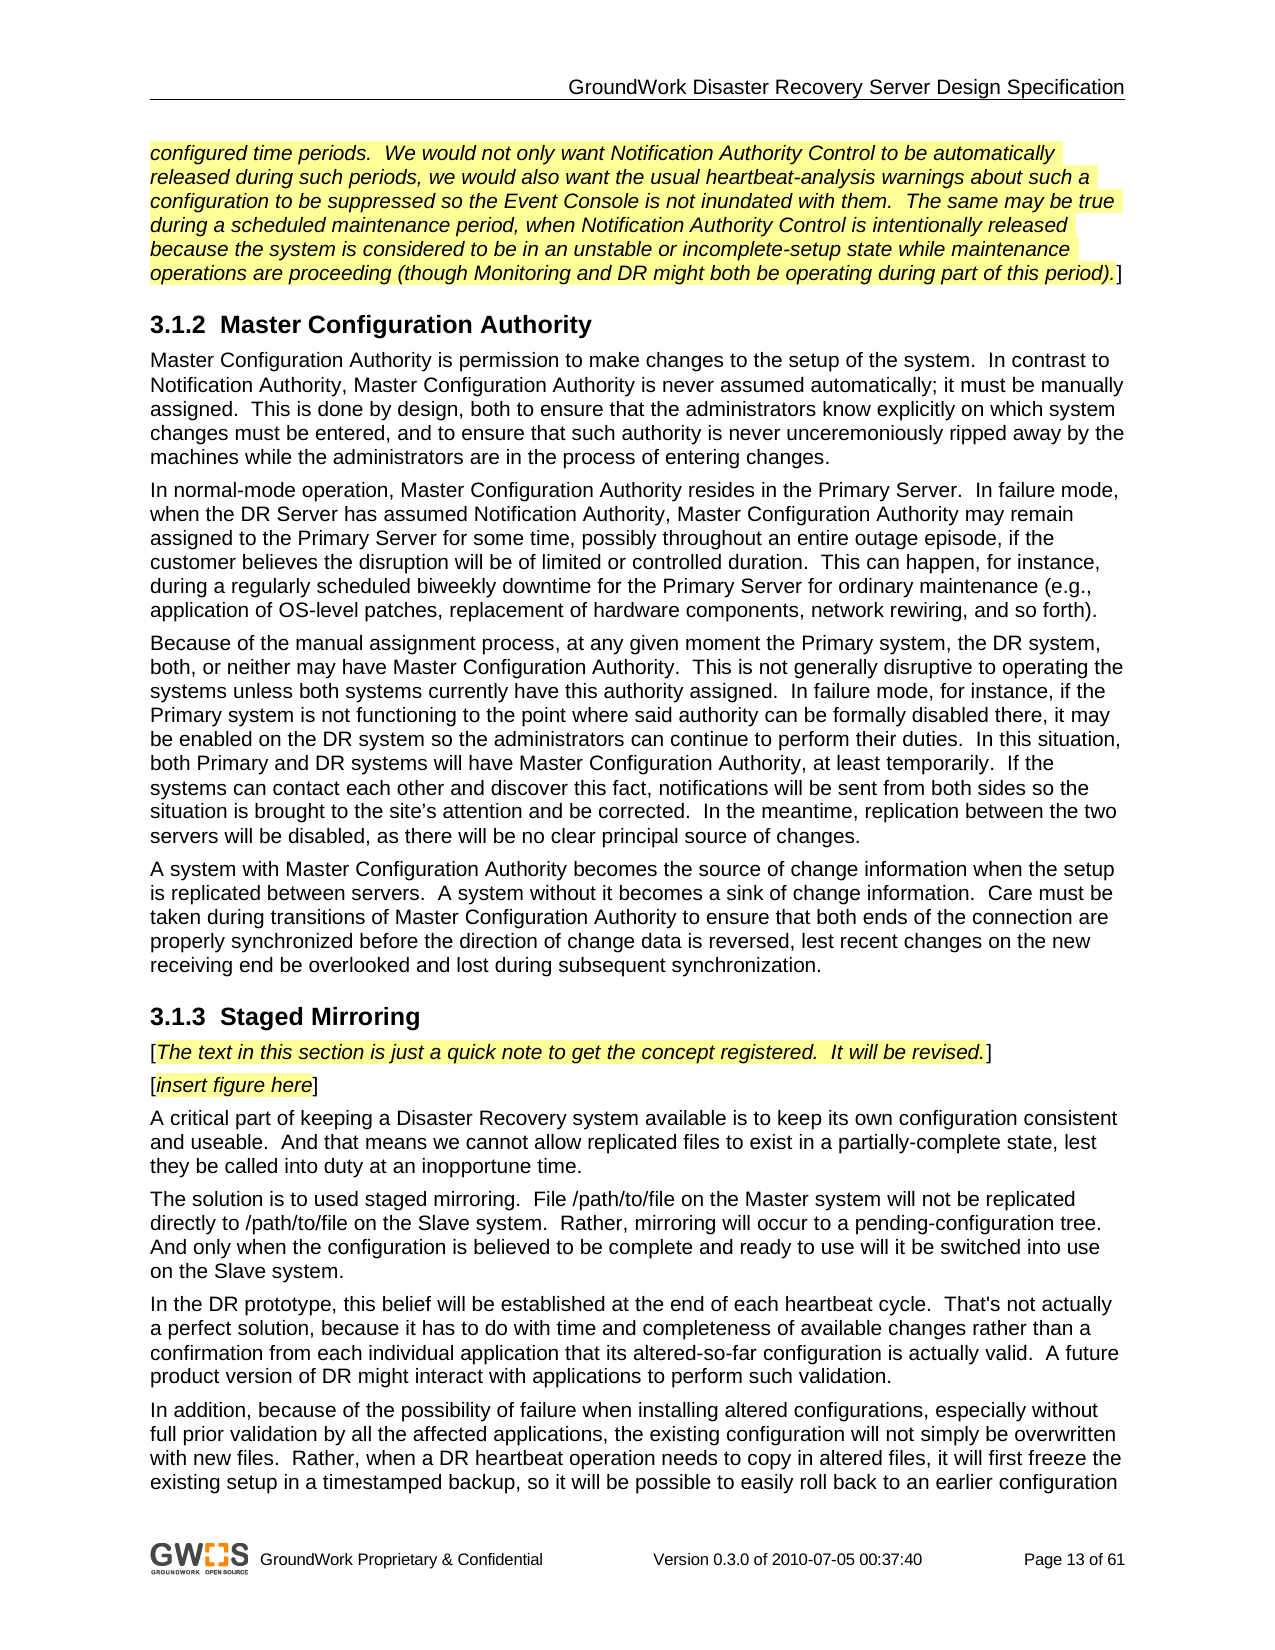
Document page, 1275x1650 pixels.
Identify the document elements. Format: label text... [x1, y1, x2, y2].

text Master Configuration Authority is permission to make changes to the setup of the system. In contrast to Notification Authority, Master Configuration Authority is never assumed automatically; it must be manually assigned. This is done by design, both to ensure that the administrators know explicitly on which system changes must be entered, and to ensure that such authority is never unceremoniously ripped away by the machines while the administrators are in the process of entering changes. [150, 348, 1125, 469]
text In addition, because of the possibility of failure when installing altered configurations, especially without full prior validation by all the affected applications, the existing configuration will not simply be overwritten with new files. Rather, when a DR heartbeat operation needs to copy in altered files, it will first freeze the existing setup in a timestamped backup, so it will be possible to easily roll back to an earlier configuration [150, 1397, 1125, 1494]
text [The text in this section is just a quick note to get the concept registered. It will be revised.] [986, 1040, 1125, 1064]
text Because of the manual assignment process, at any given moment the Primary system, the DR system, both, or neither may have Master Configuration Authority. This is not generally disruptive to operating the systems unless both systems currently have this authority assigned. In failure mode, for instance, if the Primary system is not functioning to the point where said authority can be formally disabled there, it may be enabled on the DR system so the administrators can continue to perform their duties. In this situation, both Primary and DR systems will have Master Configuration Authority, at least temporarily. If the systems can contact each other and discover this fact, notifications will be sent from both sides so the situation is brought to the site’s attention and be corrected. In the meantime, replication between the two servers will be disabled, as there will be no clear principal source of changes. [150, 631, 1125, 848]
text In the DR prototype, this belief will be established at the end of each heartbeat cycle. That's not actually a perfect solution, because it has to do with time and completeness of available changes rather than a confirmation from each individual application that its altered-so-far configuration is actually valid. A future product version of DR might interact with applications to perform such validation. [150, 1292, 1125, 1388]
subtitle Master Configuration Authority [150, 310, 1125, 339]
text A critical part of keeping a Disaster Recovery system available is to keep its own configuration consistent and useable. And that means we cannot allow replicated files to exist in a partially-complete state, lest they be called into duty at an inopportune time. [150, 1106, 1125, 1178]
text [insert figure here] [312, 1073, 1125, 1097]
text A system with Master Configuration Authority becomes the source of change information when the setup is replicated between servers. A system without it becomes a sink of change information. Care must be taken during transitions of Master Configuration Authority to ensure that both ends of the connection are properly synchronized before the direction of change data is reversed, lest recent changes on the new receiving end be overlooked and lost during subsequent synchronization. [150, 857, 1125, 977]
picture [150, 1543, 248, 1575]
text In normal-mode operation, Master Configuration Authority resides in the Primary Server. In failure mode, when the DR Server has assumed Notification Authority, Master Configuration Authority may remain assigned to the Primary Server for some time, possibly throughout an entire outage episode, if the customer believes the disruption will be of limited or controlled duration. This can happen, for instance, during a regularly scheduled biweekly downtime for the Primary Server for ordinary maintenance (e.g., application of OS-level patches, replacement of hardware components, network rewiring, and so forth). [150, 478, 1125, 622]
subtitle Staged Mirroring [150, 1002, 1125, 1031]
text The solution is to used staged mirroring. File /path/to/file on the Master system will not be replicated directly to /path/to/file on the Slave system. Rather, mirroring will occur to a pending-configuration tree. And only when the configuration is believed to be complete and ready to use will it be switched into use on the Slave system. [150, 1187, 1125, 1283]
